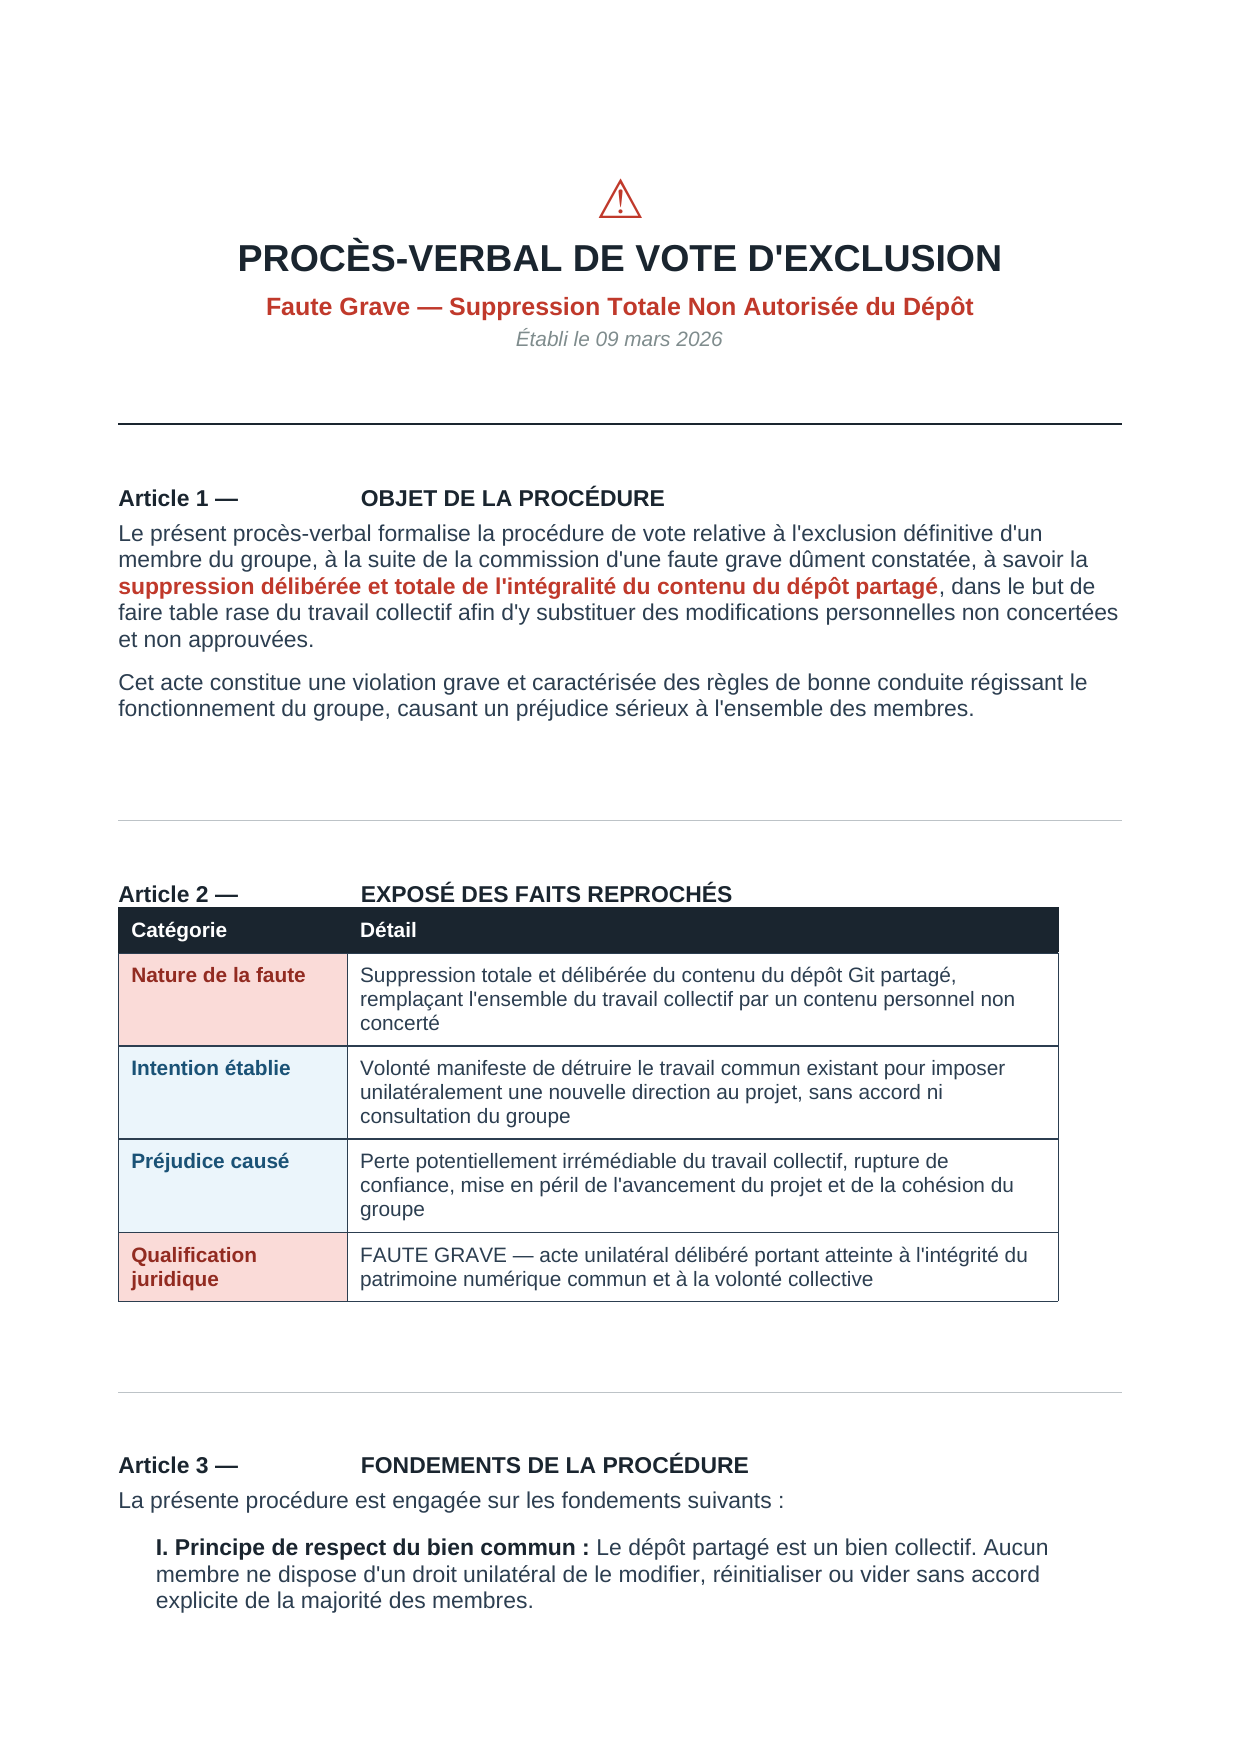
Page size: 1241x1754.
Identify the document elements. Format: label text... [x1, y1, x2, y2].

list OBJET DE LA PROCÉDURE [118, 485, 1122, 512]
text PROCÈS-VERBAL DE VOTE D'EXCLUSION [118, 236, 1122, 279]
text I. Principe de respect du bien commun : Le dépôt partagé est un bien collectif. Aucun membre ne dispose d'un droit unilatéral de le modifier, réinitialiser ou vider sans accord explicite de la majorité des membres. [156, 1534, 1122, 1613]
text Cet acte constitue une violation grave et caractérisée des règles de bonne conduite régissant le fonctionnement du groupe, causant un préjudice sérieux à l'ensemble des membres. [118, 668, 1122, 721]
table_cell Intention établie [119, 1047, 347, 1138]
list EXPOSÉ DES FAITS REPROCHÉS [118, 881, 1122, 907]
table_header Détail [348, 908, 1058, 952]
table_cell Volonté manifeste de détruire le travail commun existant pour imposer unilatéralement une nouvelle direction au projet, sans accord ni consultation du groupe [348, 1047, 1058, 1138]
text Établi le 09 mars 2026 [118, 327, 1122, 351]
table_header Catégorie [119, 908, 347, 952]
text Le présent procès-verbal formalise la procédure de vote relative à l'exclusion définitive d'un membre du groupe, à la suite de la commission d'une faute grave dûment constatée, à savoir la suppression délibérée et totale de l'intégralité du contenu du dépôt partagé, dans le but de faire table rase du travail collectif afin d'y substituer des modifications personnelles non concertées et non approuvées. [118, 520, 1122, 652]
table_cell Nature de la faute [119, 954, 347, 1045]
text ⚠ [118, 168, 1122, 230]
table_cell Qualification juridique [119, 1233, 347, 1301]
table_cell Préjudice causé [119, 1140, 347, 1232]
table_cell FAUTE GRAVE — acte unilatéral délibéré portant atteinte à l'intégrité du patrimoine numérique commun et à la volonté collective [348, 1233, 1058, 1301]
text Faute Grave — Suppression Totale Non Autorisée du Dépôt [118, 292, 1122, 321]
table_cell Suppression totale et délibérée du contenu du dépôt Git partagé, remplaçant l'ensemble du travail collectif par un contenu personnel non concerté [348, 954, 1058, 1045]
text La présente procédure est engagée sur les fondements suivants : [118, 1487, 1122, 1513]
list FONDEMENTS DE LA PROCÉDURE [118, 1452, 1122, 1479]
table_cell Perte potentiellement irrémédiable du travail collectif, rupture de confiance, mise en péril de l'avancement du projet et de la cohésion du groupe [348, 1140, 1058, 1232]
